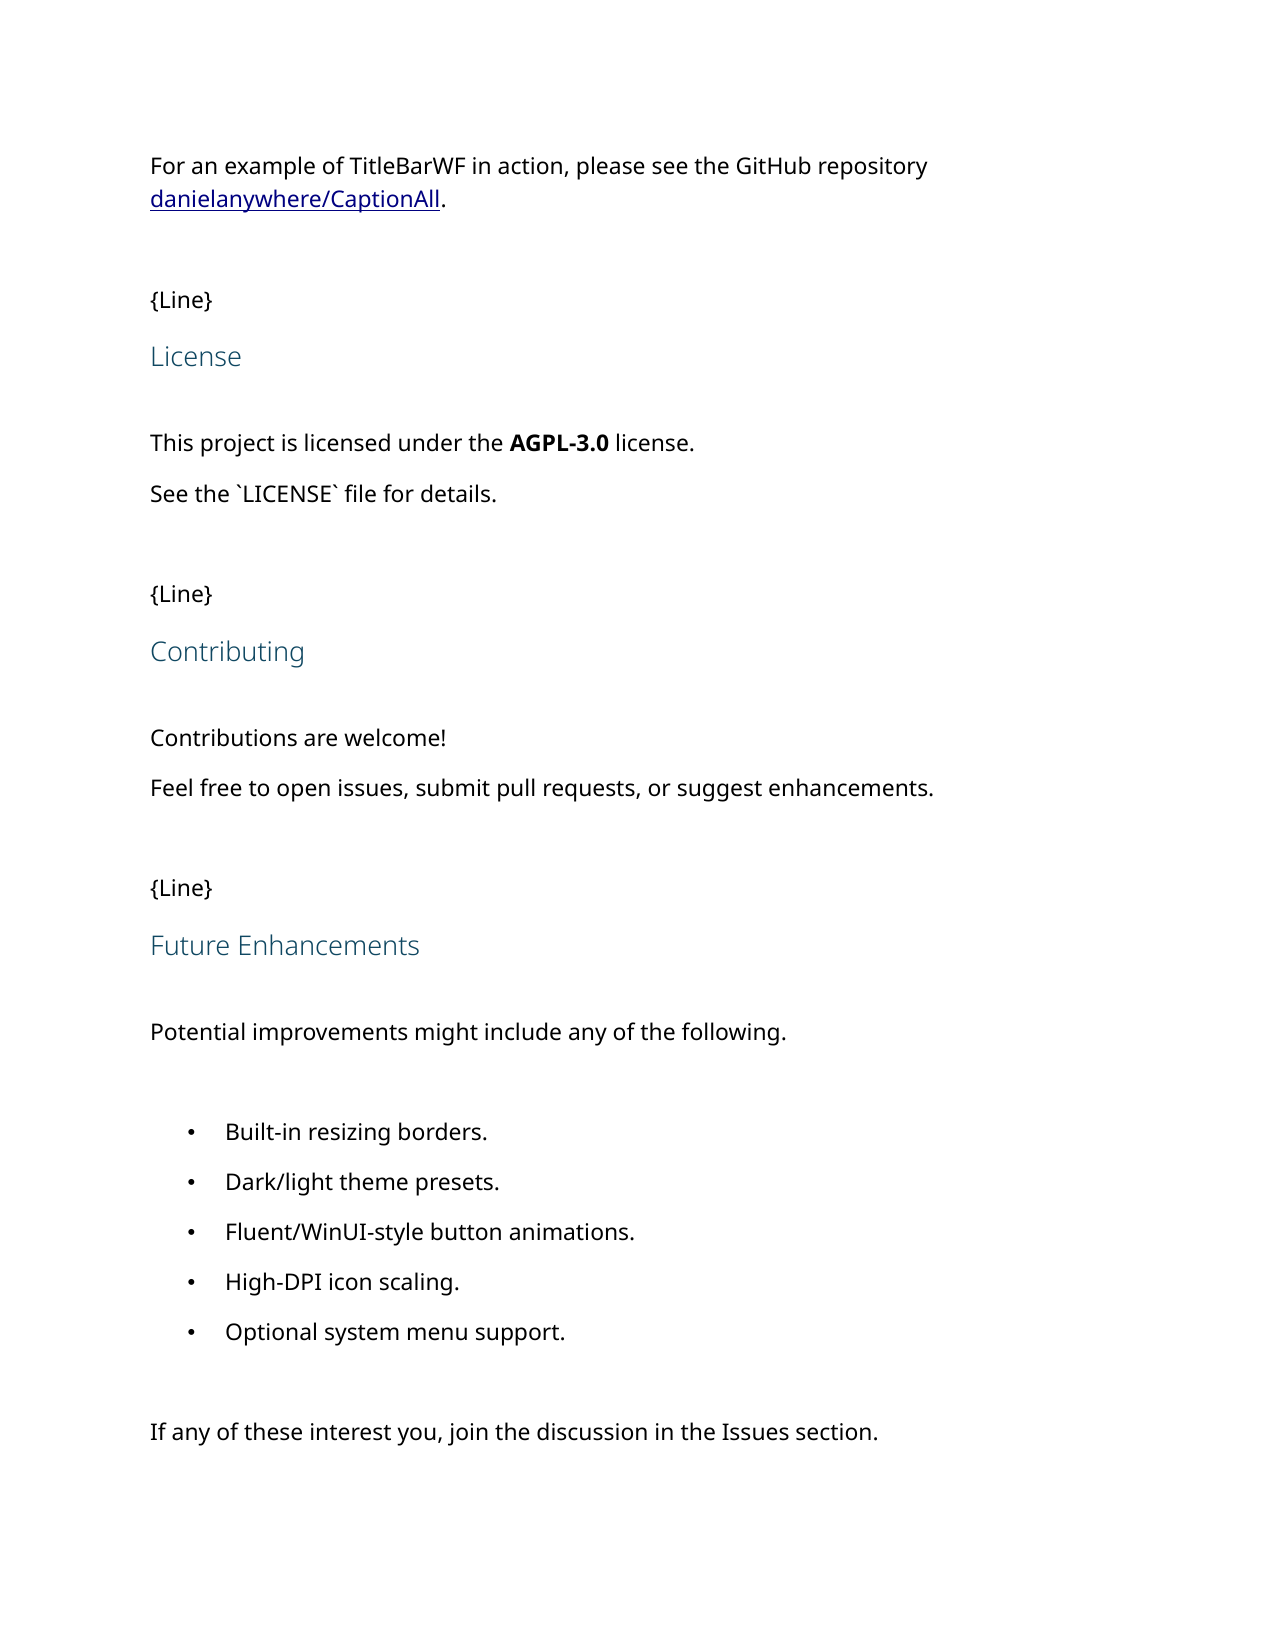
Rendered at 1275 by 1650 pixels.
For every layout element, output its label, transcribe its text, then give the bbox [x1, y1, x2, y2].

text See the `LICENSE` file for details. [150, 477, 1125, 509]
list Optional system menu support. [187, 1316, 1125, 1347]
subtitle License [150, 338, 1125, 375]
list High‑DPI icon scaling. [187, 1266, 1125, 1297]
text For an example of TitleBarWF in action, please see the GitHub repository danielanywhere/CaptionAll. [150, 150, 1125, 215]
subtitle Future Enhancements [150, 926, 1125, 963]
text {Line} [150, 284, 1125, 315]
text {Line} [150, 872, 1125, 903]
text Feel free to open issues, submit pull requests, or suggest enhancements. [150, 772, 1125, 803]
list Built‑in resizing borders. [187, 1116, 1125, 1147]
text Potential improvements might include any of the following. [150, 1016, 1125, 1047]
text Contributions are welcome! [150, 721, 1125, 753]
subtitle Contributing [150, 632, 1125, 669]
text If any of these interest you, join the discussion in the Issues section. [150, 1416, 1125, 1448]
list Fluent/WinUI‑style button animations. [187, 1216, 1125, 1247]
list Dark/light theme presets. [187, 1166, 1125, 1197]
text This project is licensed under the AGPL‑3.0 license. [150, 427, 1125, 459]
text {Line} [150, 578, 1125, 609]
